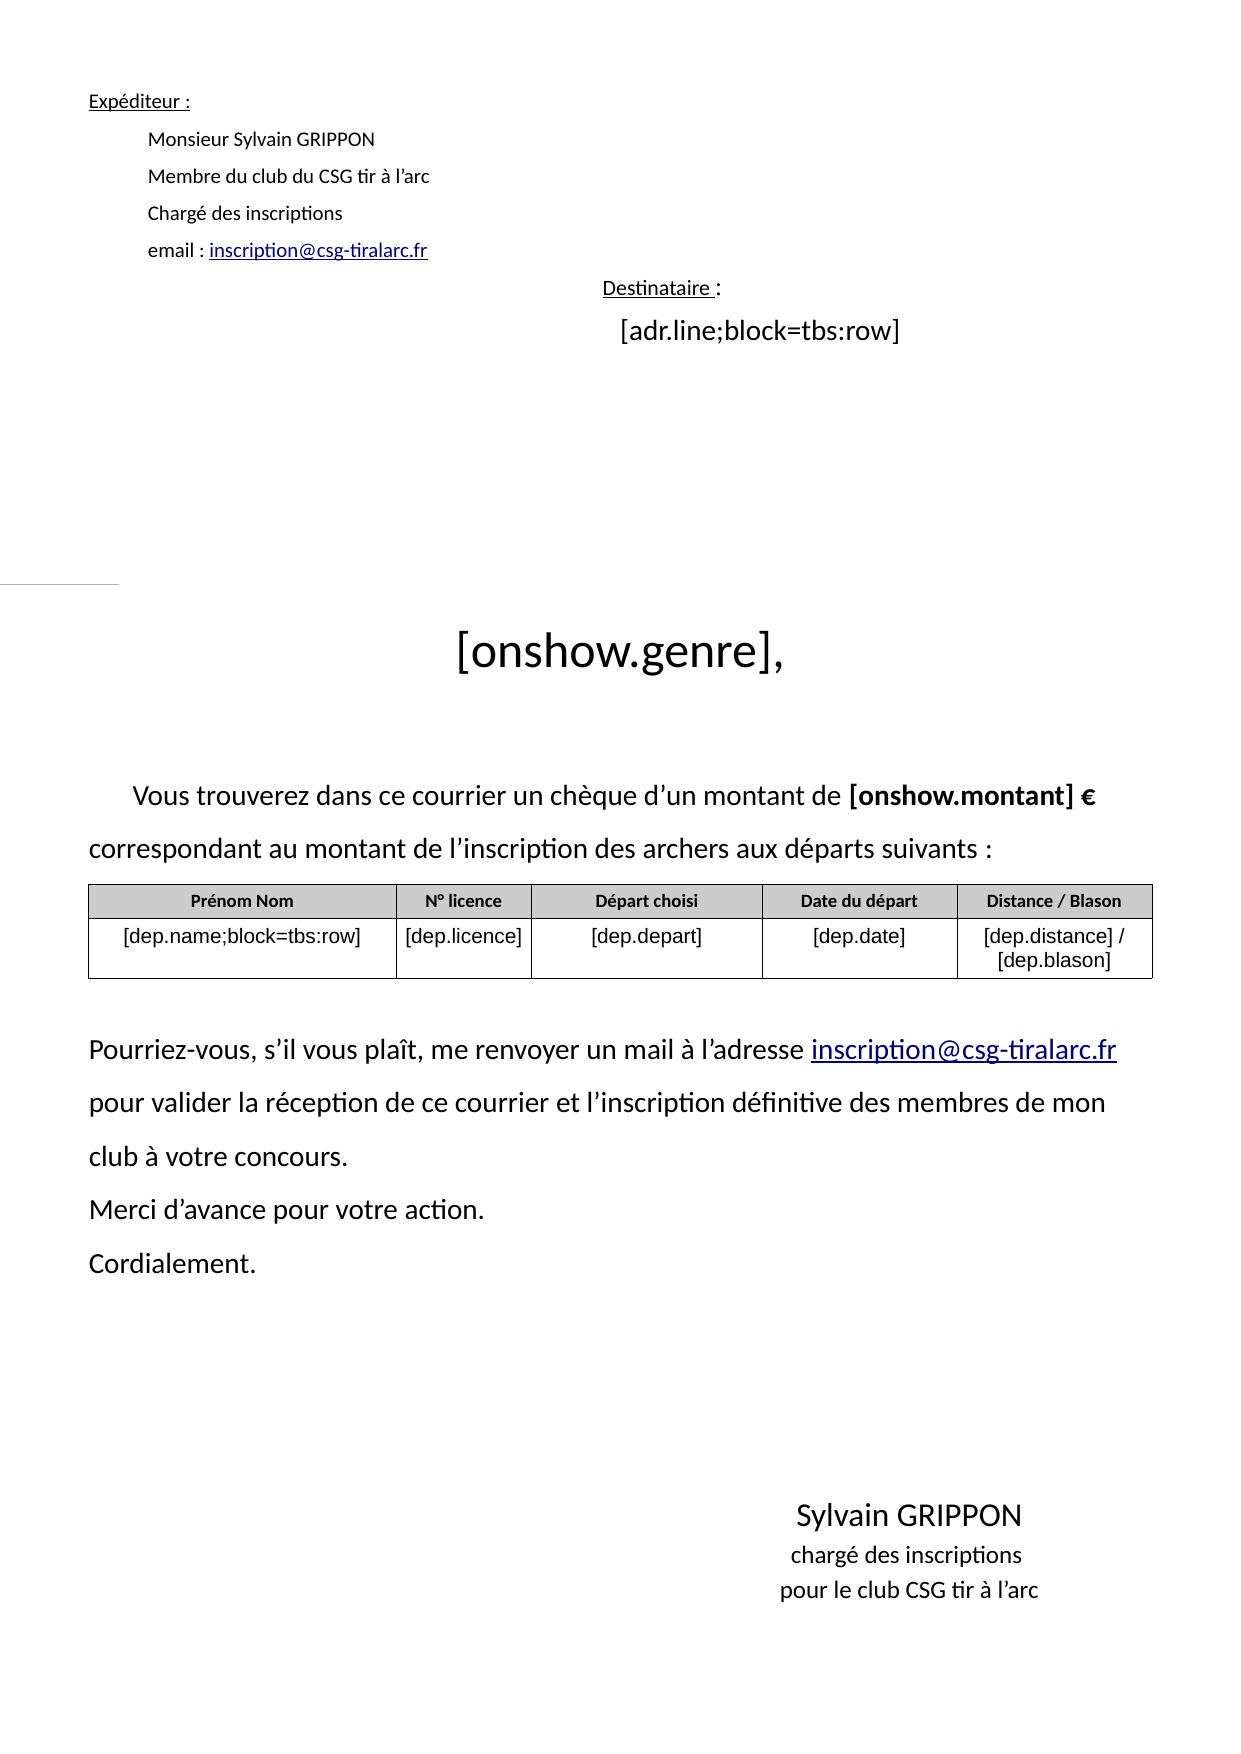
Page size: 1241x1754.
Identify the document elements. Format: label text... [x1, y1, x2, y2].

table_header Date du départ [763, 885, 957, 918]
table_header [adr.line;block=tbs:row] [526, 306, 1187, 353]
table_header Départ choisi [532, 885, 762, 918]
text Merci d’avance pour votre action. [88, 1191, 1152, 1227]
text Monsieur Sylvain GRIPPON [148, 126, 1152, 151]
text [onshow.genre], [88, 619, 1152, 680]
table_header Distance / Blason [958, 885, 1152, 918]
table_cell [dep.name;block=tbs:row] [89, 919, 396, 977]
table_header Prénom Nom [89, 885, 396, 918]
text Expéditeur : [88, 88, 1152, 114]
text Cordialement. [88, 1245, 1152, 1280]
table_cell [dep.depart] [532, 919, 762, 977]
table_cell [dep.licence] [397, 919, 531, 977]
table_cell [dep.date] [763, 919, 957, 977]
text Destinataire : [602, 272, 1110, 300]
table_cell [dep.distance] / [dep.blason] [958, 919, 1152, 977]
table_header N° licence [397, 885, 531, 918]
text Membre du club du CSG tir à l’arc [148, 163, 1152, 188]
text Chargé des inscriptions [148, 200, 526, 226]
text Vous trouverez dans ce courrier un chèque d’un montant de [onshow.montant] € correspondant au montant de l’inscription des archers aux départs suivants : [88, 777, 1152, 866]
text email : inscription@csg-tiralarc.fr [148, 237, 526, 263]
text Pourriez-vous, s’il vous plaît, me renvoyer un mail à l’adresse inscription@csg-tiralarc.fr pour valider la réception de ce courrier et l’inscription définitive des membres de mon club à votre concours. [88, 1031, 1152, 1173]
